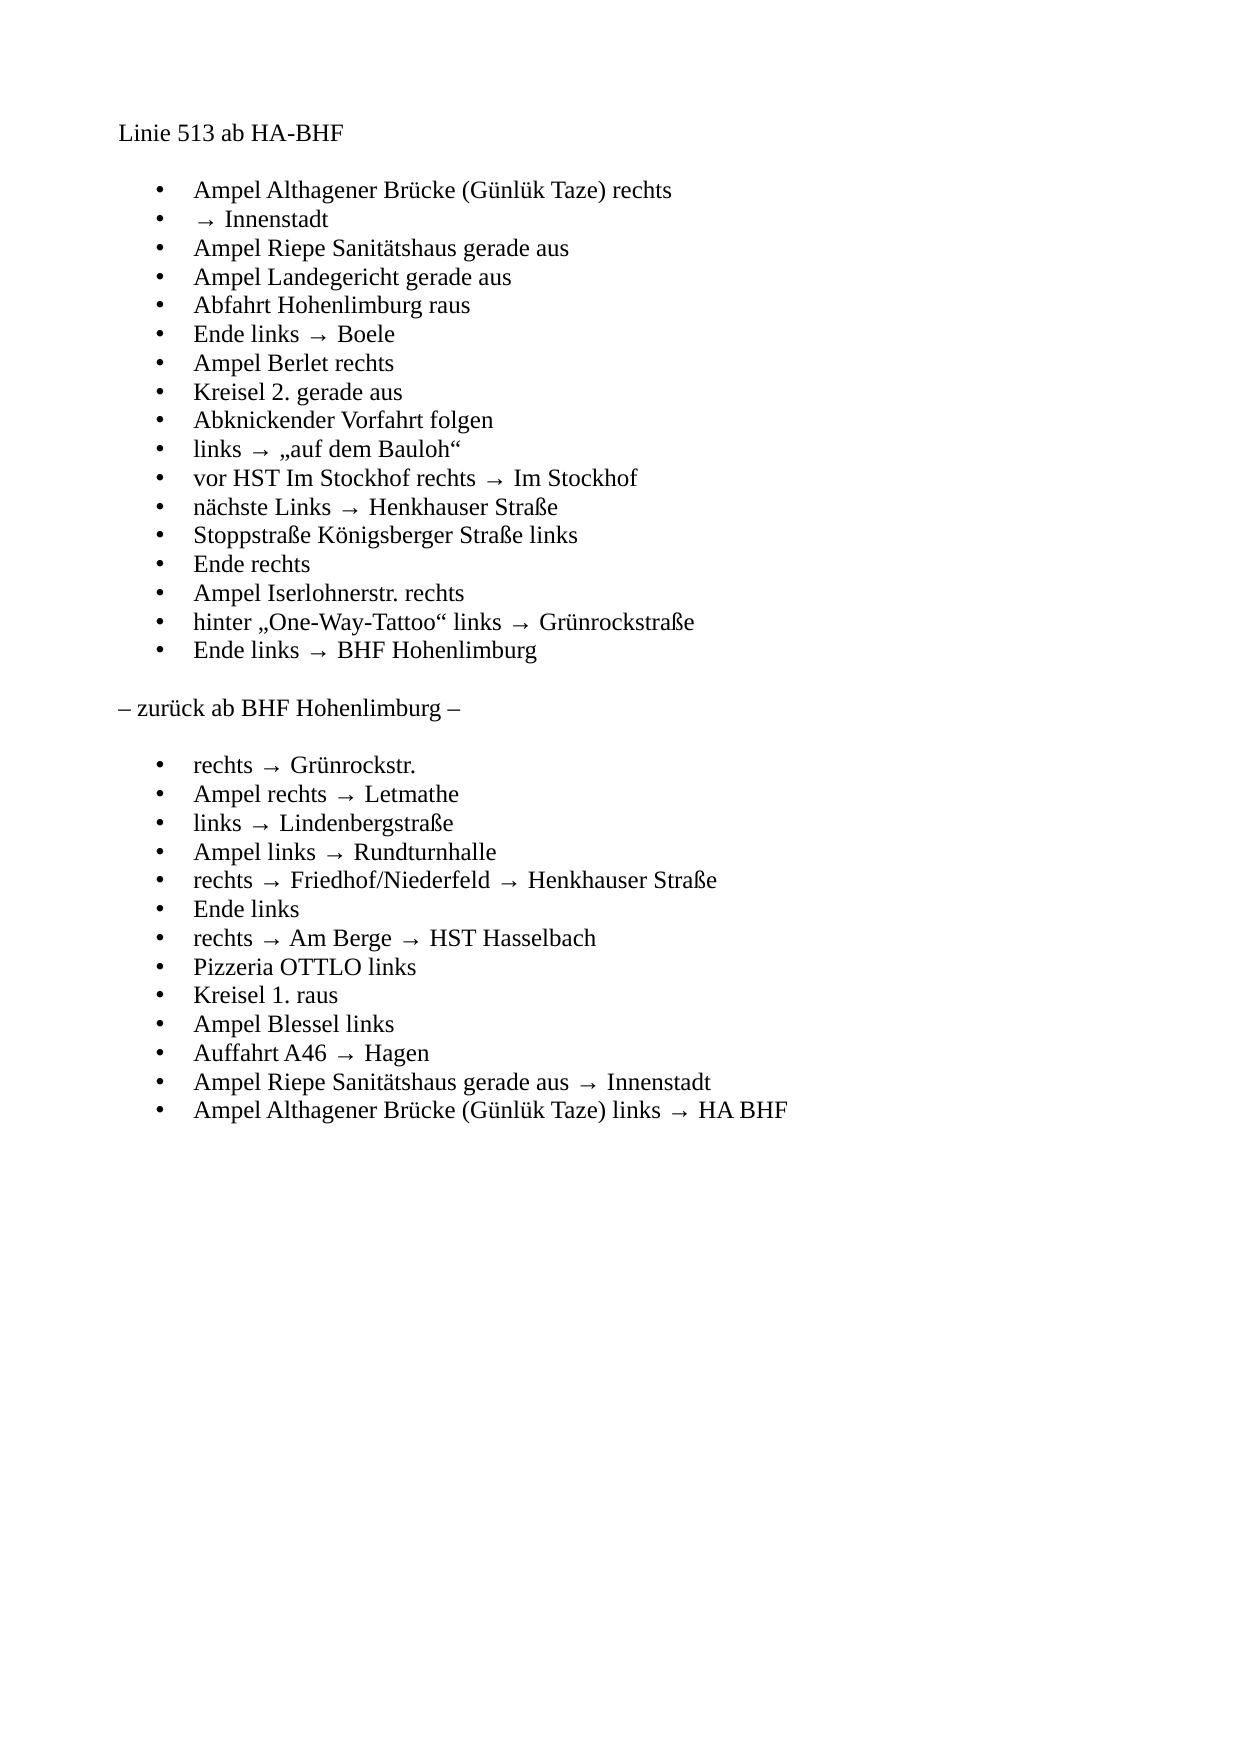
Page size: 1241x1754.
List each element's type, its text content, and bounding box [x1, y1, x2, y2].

list hinter „One-Way-Tattoo“ links → Grünrockstraße [156, 607, 1122, 636]
list Stoppstraße Königsberger Straße links [156, 521, 1122, 549]
list vor HST Im Stockhof rechts → Im Stockhof [156, 463, 1122, 492]
list Ampel Riepe Sanitätshaus gerade aus → Innenstadt [156, 1067, 1122, 1096]
text – zurück ab BHF Hohenlimburg – [118, 693, 1122, 722]
list Pizzeria OTTLO links [156, 952, 1122, 981]
list Ende links [156, 894, 1122, 923]
list rechts → Grünrockstr. [156, 751, 1122, 779]
list Kreisel 2. gerade aus [156, 377, 1122, 406]
list Ende links → BHF Hohenlimburg [156, 636, 1122, 664]
list Abknickender Vorfahrt folgen [156, 406, 1122, 434]
list links → Lindenbergstraße [156, 808, 1122, 837]
text Linie 513 ab HA-BHF [118, 118, 1122, 147]
list Ende links → Boele [156, 319, 1122, 348]
list Ampel Althagener Brücke (Günlük Taze) links → HA BHF [156, 1096, 1122, 1124]
list Kreisel 1. raus [156, 981, 1122, 1009]
list links → „auf dem Bauloh“ [156, 434, 1122, 463]
list → Innenstadt [156, 204, 1122, 233]
list nächste Links → Henkhauser Straße [156, 492, 1122, 521]
list Ampel Althagener Brücke (Günlük Taze) rechts [156, 176, 1122, 204]
list Ampel links → Rundturnhalle [156, 837, 1122, 866]
list rechts → Am Berge → HST Hasselbach [156, 923, 1122, 952]
list Ampel Riepe Sanitätshaus gerade aus [156, 233, 1122, 262]
list Ampel Landegericht gerade aus [156, 262, 1122, 291]
list Ende rechts [156, 549, 1122, 578]
list Ampel Blessel links [156, 1009, 1122, 1038]
list rechts → Friedhof/Niederfeld → Henkhauser Straße [156, 866, 1122, 894]
list Auffahrt A46 → Hagen [156, 1038, 1122, 1067]
list Ampel Iserlohnerstr. rechts [156, 578, 1122, 607]
list Ampel Berlet rechts [156, 348, 1122, 377]
list Ampel rechts → Letmathe [156, 779, 1122, 808]
list Abfahrt Hohenlimburg raus [156, 291, 1122, 319]
